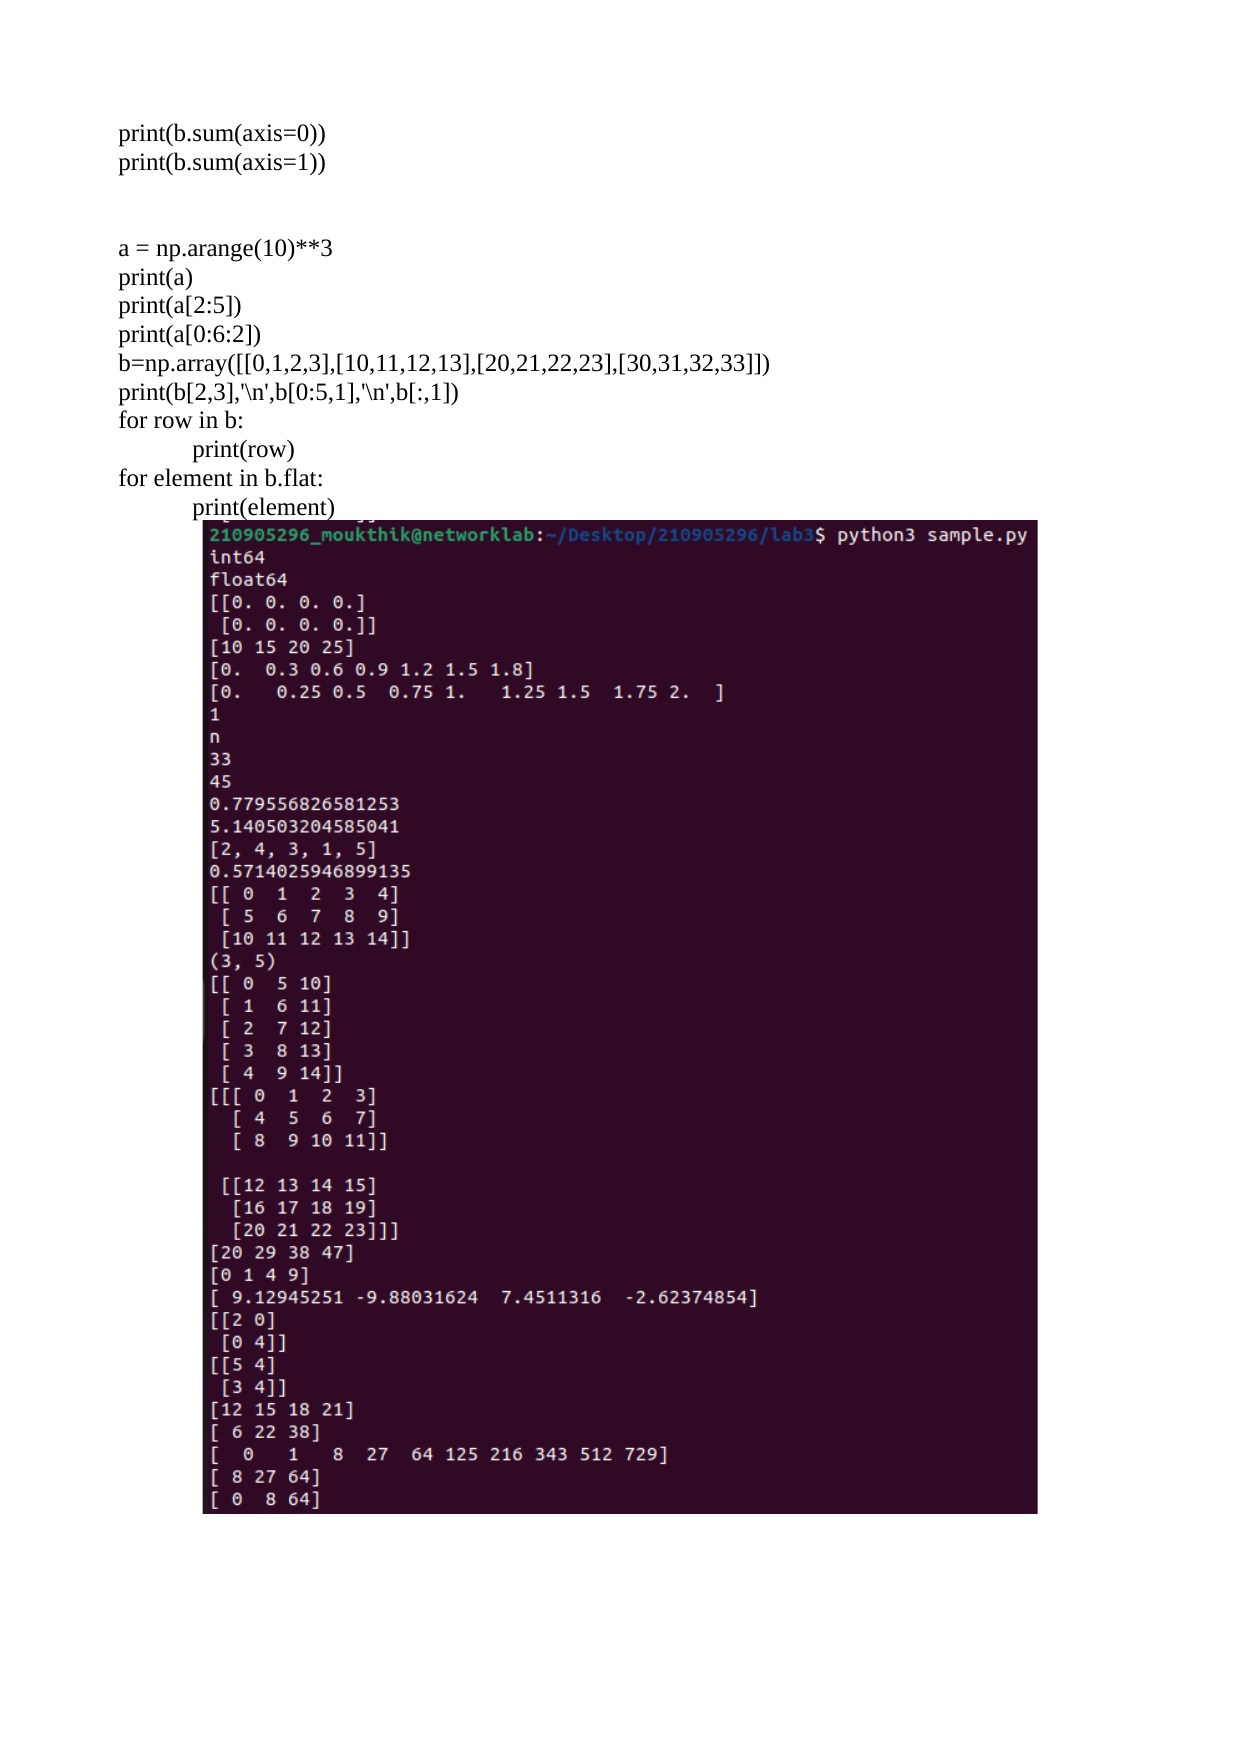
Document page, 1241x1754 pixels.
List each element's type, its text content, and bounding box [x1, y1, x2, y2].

text b=np.array([[0,1,2,3],[10,11,12,13],[20,21,22,23],[30,31,32,33]]) [118, 348, 1122, 377]
text for element in b.flat: [118, 463, 1122, 492]
text print(b.sum(axis=1)) [118, 147, 1122, 176]
text print(a[2:5]) [118, 291, 1122, 319]
text print(b.sum(axis=0)) [118, 118, 1122, 147]
text a = np.arange(10)**3 [118, 233, 1122, 262]
text print(a[0:6:2]) [118, 319, 1122, 348]
text print(b[2,3],'\n',b[0:5,1],'\n',b[:,1]) [118, 377, 1122, 406]
text print(a) [118, 262, 1122, 291]
picture [202, 520, 1038, 1514]
text print(element) [118, 492, 1122, 521]
text for row in b: [118, 406, 1122, 434]
text print(row) [118, 434, 1122, 463]
